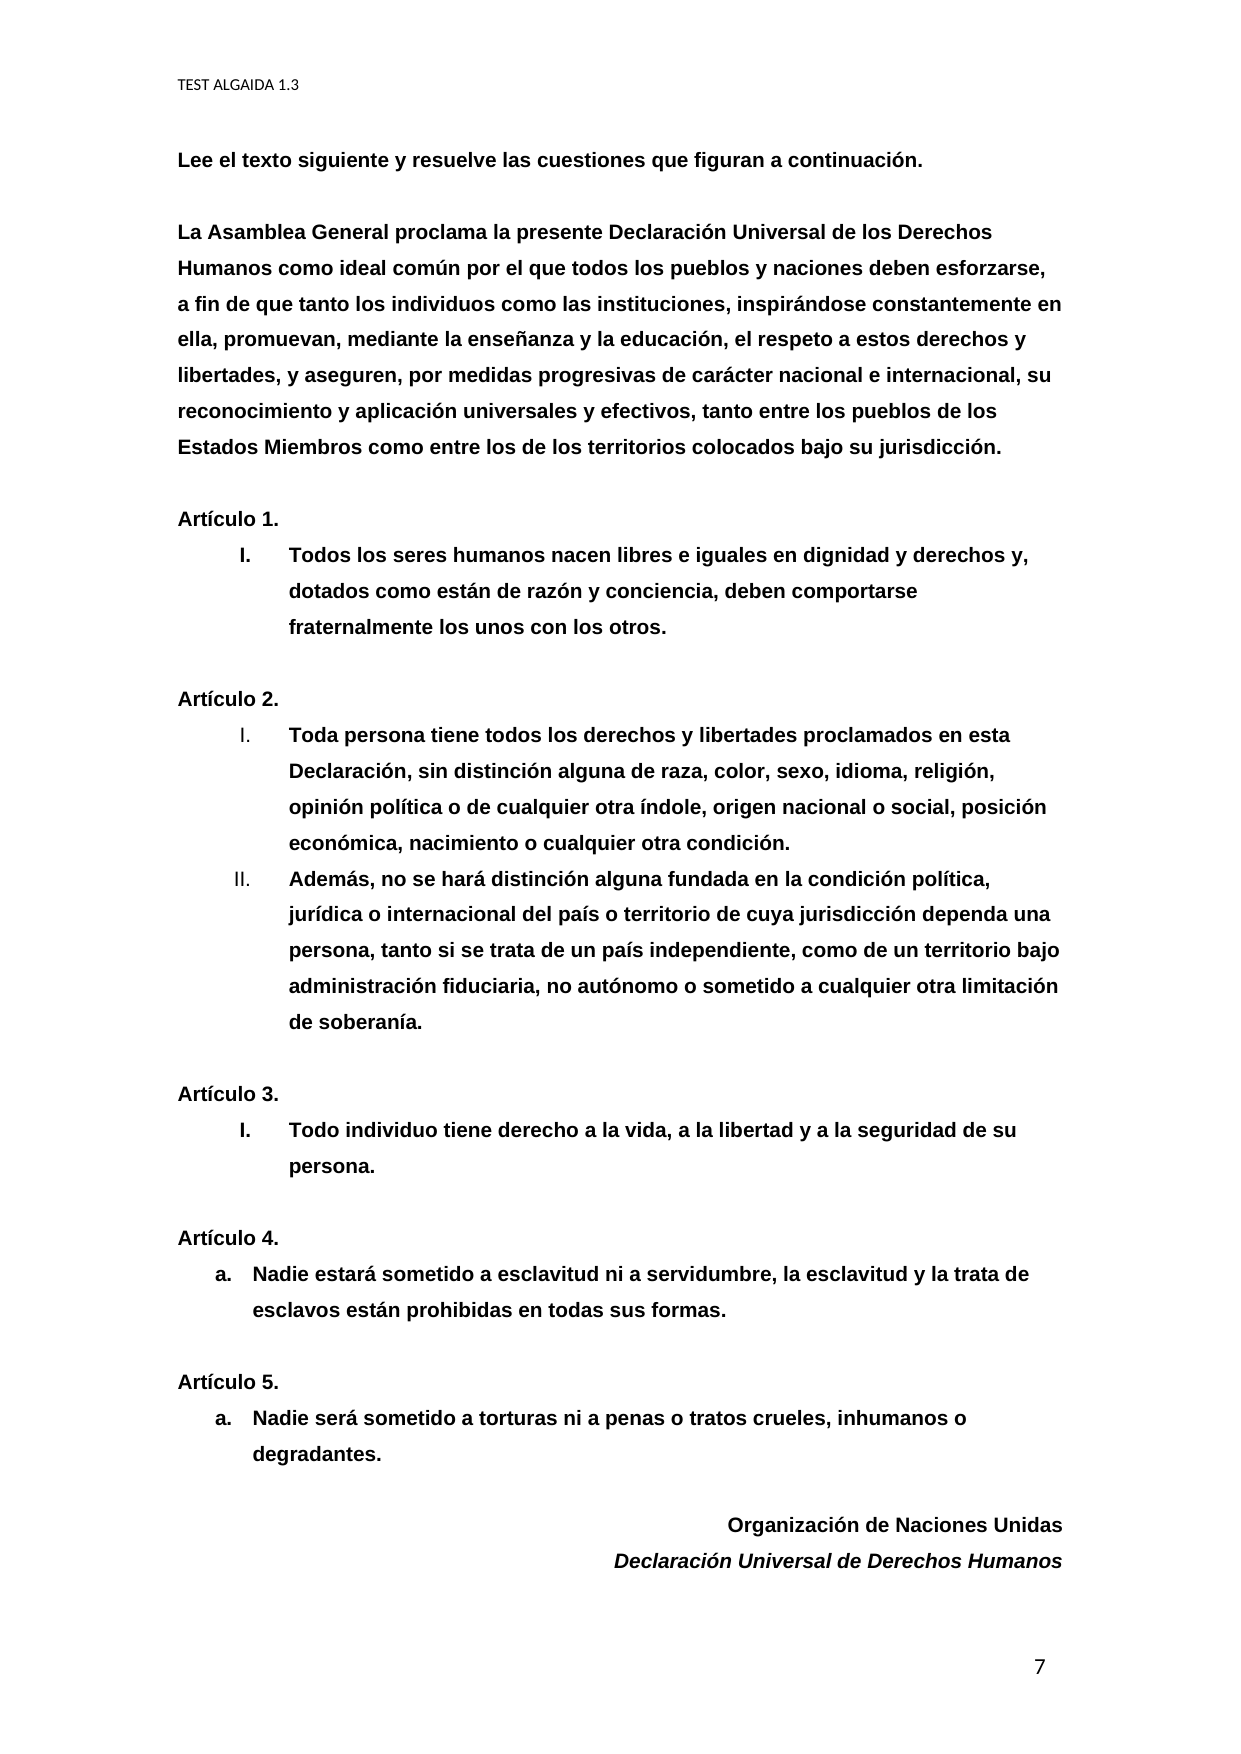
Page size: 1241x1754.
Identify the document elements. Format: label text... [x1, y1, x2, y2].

text Artículo 4. [177, 1226, 1063, 1250]
text Lee el texto siguiente y resuelve las cuestiones que figuran a continuación. [177, 148, 1063, 172]
text Artículo 2. [177, 687, 1063, 711]
text Artículo 3. [177, 1082, 1063, 1106]
list Nadie estará sometido a esclavitud ni a servidumbre, la esclavitud y la trata de esclavos están prohibidas en todas sus formas. [215, 1262, 1063, 1322]
list Toda persona tiene todos los derechos y libertades proclamados en esta Declaración, sin distinción alguna de raza, color, sexo, idioma, religión, opinión política o de cualquier otra índole, origen nacional o social, posición económica, nacimiento o cualquier otra condición. [251, 723, 1063, 854]
text La Asamblea General proclama la presente Declaración Universal de los Derechos Humanos como ideal común por el que todos los pueblos y naciones deben esforzarse, a fin de que tanto los individuos como las instituciones, inspirándose constantemente en ella, promuevan, mediante la enseñanza y la educación, el respeto a estos derechos y libertades, y aseguren, por medidas progresivas de carácter nacional e internacional, su reconocimiento y aplicación universales y efectivos, tanto entre los pueblos de los Estados Miembros como entre los de los territorios colocados bajo su jurisdicción. [177, 219, 1063, 459]
list Todos los seres humanos nacen libres e iguales en dignidad y derechos y, dotados como están de razón y conciencia, deben comportarse fraternalmente los unos con los otros. [251, 543, 1063, 639]
list Además, no se hará distinción alguna fundada en la condición política, jurídica o internacional del país o territorio de cuya jurisdicción dependa una persona, tanto si se trata de un país independiente, como de un territorio bajo administración fiduciaria, no autónomo o sometido a cualquier otra limitación de soberanía. [251, 866, 1063, 1034]
text Artículo 1. [177, 507, 1063, 531]
text Artículo 5. [177, 1369, 1063, 1393]
text Declaración Universal de Derechos Humanos [177, 1549, 1063, 1573]
list Nadie será sometido a torturas ni a penas o tratos crueles, inhumanos o degradantes. [215, 1405, 1063, 1465]
list Todo individuo tiene derecho a la vida, a la libertad y a la seguridad de su persona. [251, 1118, 1063, 1178]
text Organización de Naciones Unidas [177, 1513, 1063, 1537]
